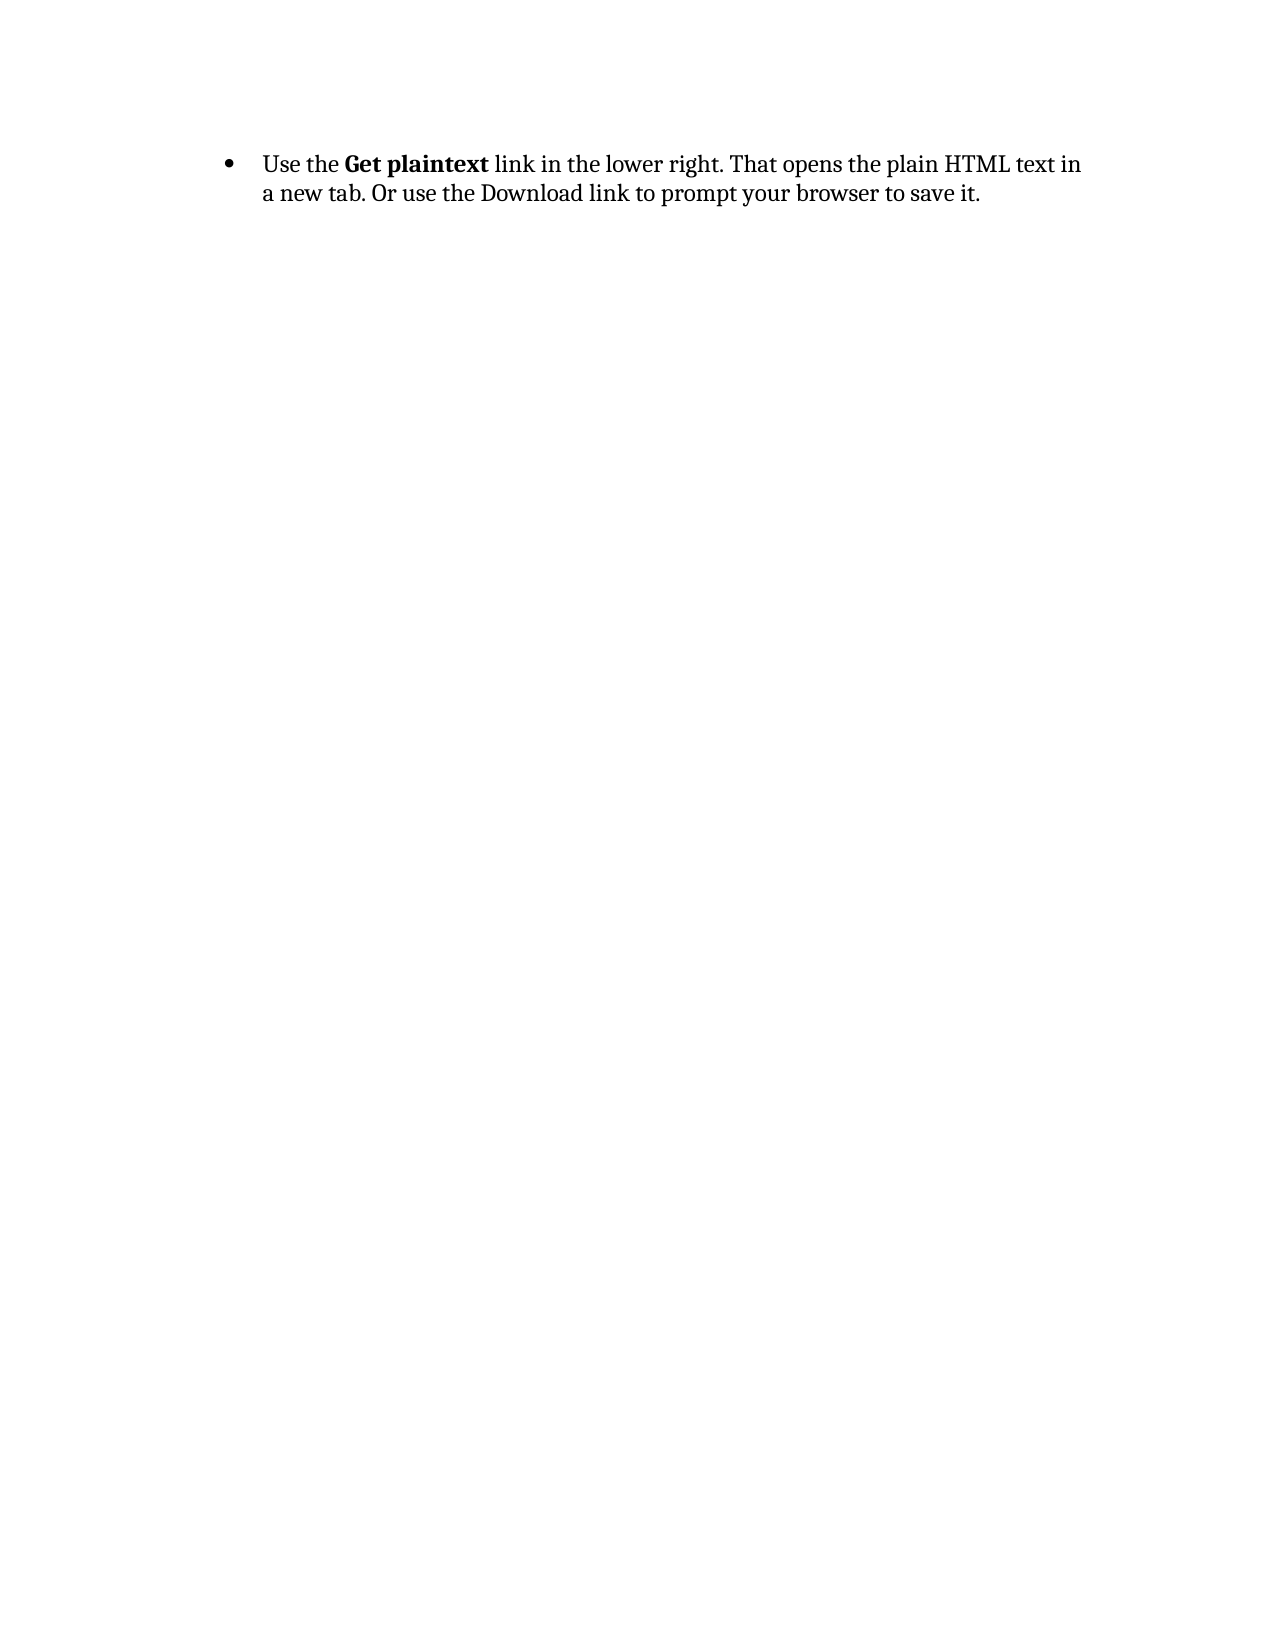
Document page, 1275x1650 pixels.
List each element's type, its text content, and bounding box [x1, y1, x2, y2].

list Use the Get plaintext link in the lower right. That opens the plain HTML text in a new tab. Or use the Download link to prompt your browser to save it. [225, 150, 1087, 207]
